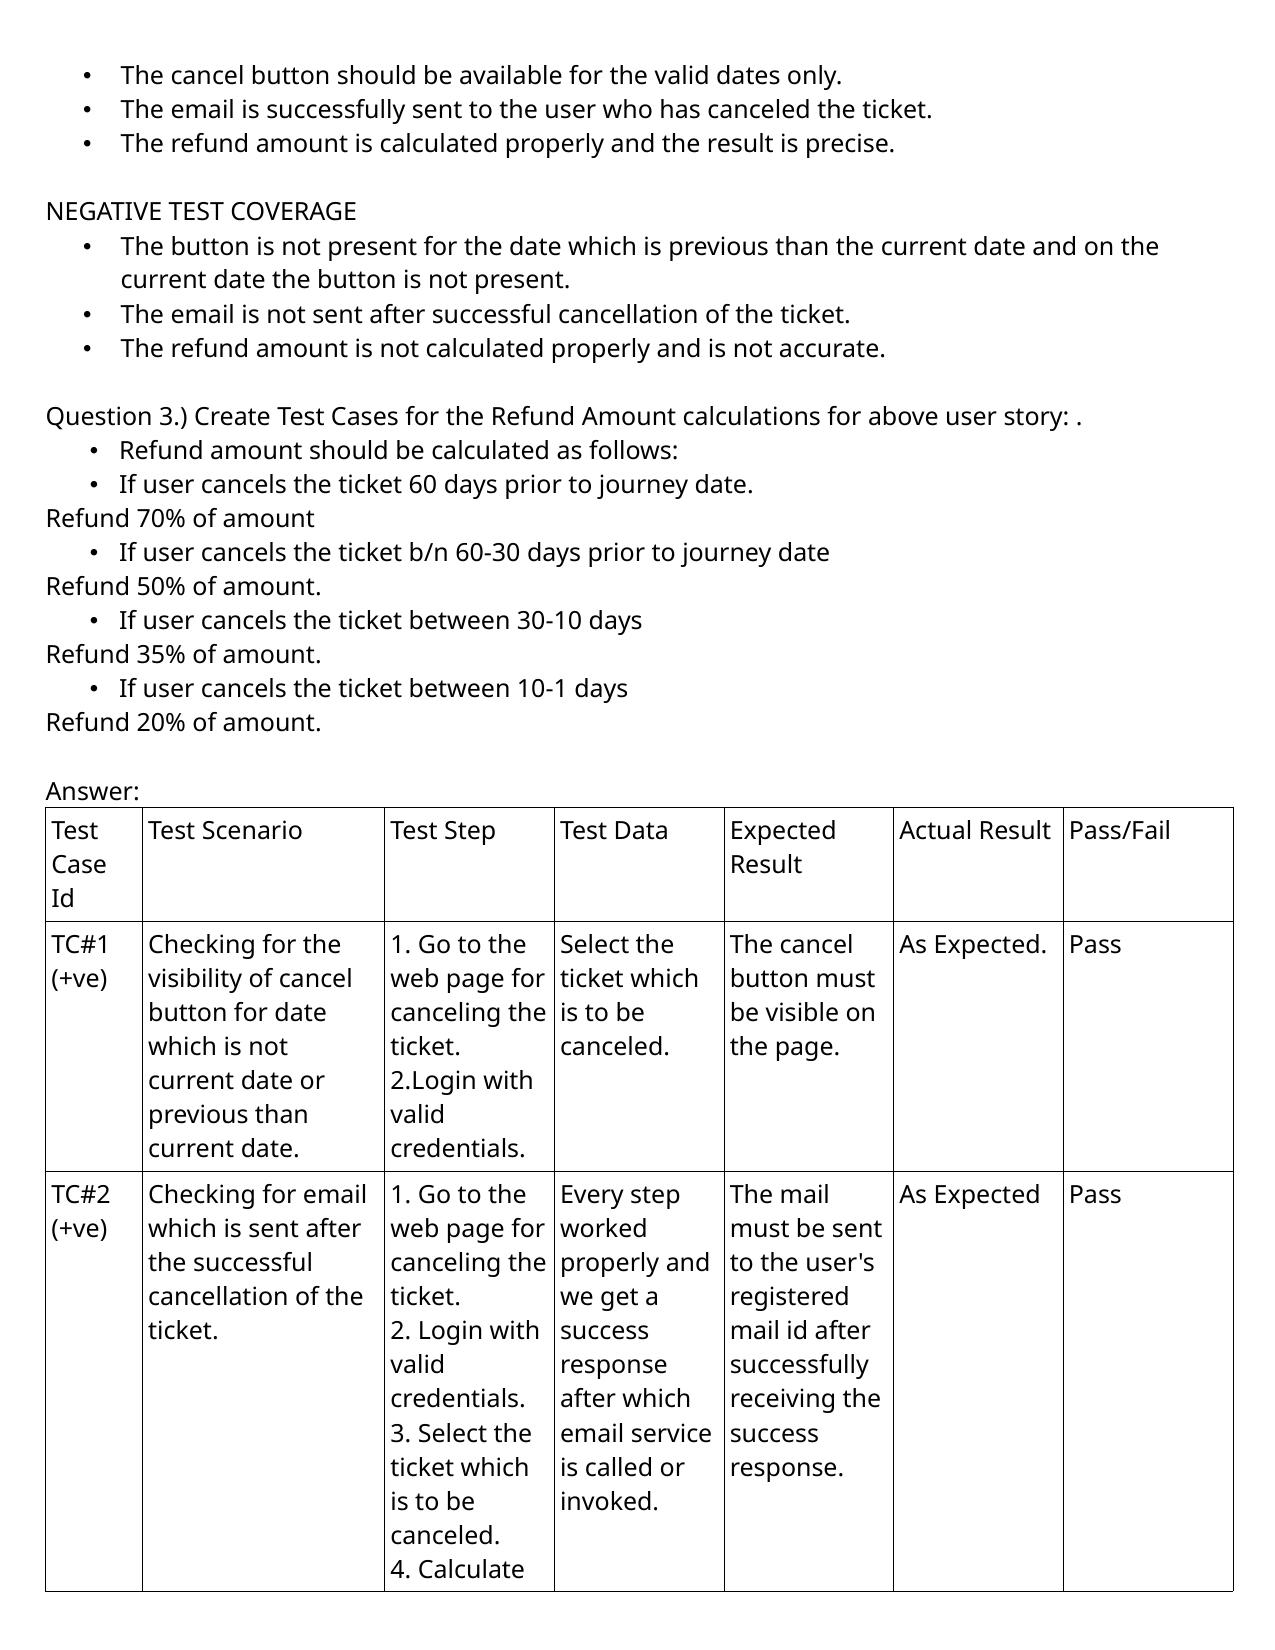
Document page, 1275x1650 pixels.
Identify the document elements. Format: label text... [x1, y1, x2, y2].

table_header Expected Result [725, 808, 893, 921]
table_header Actual Result [894, 808, 1063, 921]
table_cell As Expected [894, 1172, 1063, 1591]
list The refund amount is not calculated properly and is not accurate. [83, 330, 1233, 398]
text Refund 20% of amount. [45, 705, 1233, 739]
list If user cancels the ticket b/n 60-30 days prior to journey date [89, 535, 1233, 569]
text NEGATIVE TEST COVERAGE [45, 194, 1233, 228]
text Question 3.) Create Test Cases for the Refund Amount calculations for above user story: . [45, 398, 1233, 432]
list The email is not sent after successful cancellation of the ticket. [83, 296, 1233, 330]
list The email is successfully sent to the user who has canceled the ticket. [83, 92, 1233, 126]
table_cell 1. Go to the web page for canceling the ticket. 2.Login with valid credentials. [385, 922, 554, 1171]
text Answer: [45, 773, 1233, 807]
table_cell Checking for the visibility of cancel button for date which is not current date or previous than current date. [143, 922, 384, 1171]
list Refund amount should be calculated as follows: [89, 432, 1233, 467]
table_cell 1. Go to the web page for canceling the ticket. 2. Login with valid credentials. 3. Select the ticket which is to be canceled. 4. Calculate [385, 1172, 554, 1591]
table_cell TC#1 (+ve) [46, 922, 142, 1171]
table_cell Pass [1064, 922, 1233, 1171]
table_cell Pass [1064, 1172, 1233, 1591]
list If user cancels the ticket between 10-1 days [89, 671, 1233, 705]
list If user cancels the ticket between 30-10 days [89, 603, 1233, 637]
table_cell Every step worked properly and we get a success response after which email service is called or invoked. [555, 1172, 724, 1591]
table_cell As Expected. [894, 922, 1063, 1171]
list If user cancels the ticket 60 days prior to journey date. [89, 467, 1233, 501]
text Refund 70% of amount [45, 501, 1233, 535]
table_header Test Case Id [46, 808, 142, 921]
list The button is not present for the date which is previous than the current date and on the current date the button is not present. [83, 228, 1233, 296]
table_cell The mail must be sent to the user's registered mail id after successfully receiving the success response. [725, 1172, 893, 1591]
table_header Pass/Fail [1064, 808, 1233, 921]
text Refund 50% of amount. [45, 569, 1233, 603]
table_cell Checking for email which is sent after the successful cancellation of the ticket. [143, 1172, 384, 1591]
table_cell Select the ticket which is to be canceled. [555, 922, 724, 1171]
text Refund 35% of amount. [45, 637, 1233, 671]
table_cell TC#2 (+ve) [46, 1172, 142, 1591]
table_header Test Step [385, 808, 554, 921]
list The cancel button should be available for the valid dates only. [83, 58, 1233, 92]
table_header Test Data [555, 808, 724, 921]
table_cell The cancel button must be visible on the page. [725, 922, 893, 1171]
list The refund amount is calculated properly and the result is precise. [83, 126, 1233, 160]
table_header Test Scenario [143, 808, 384, 921]
